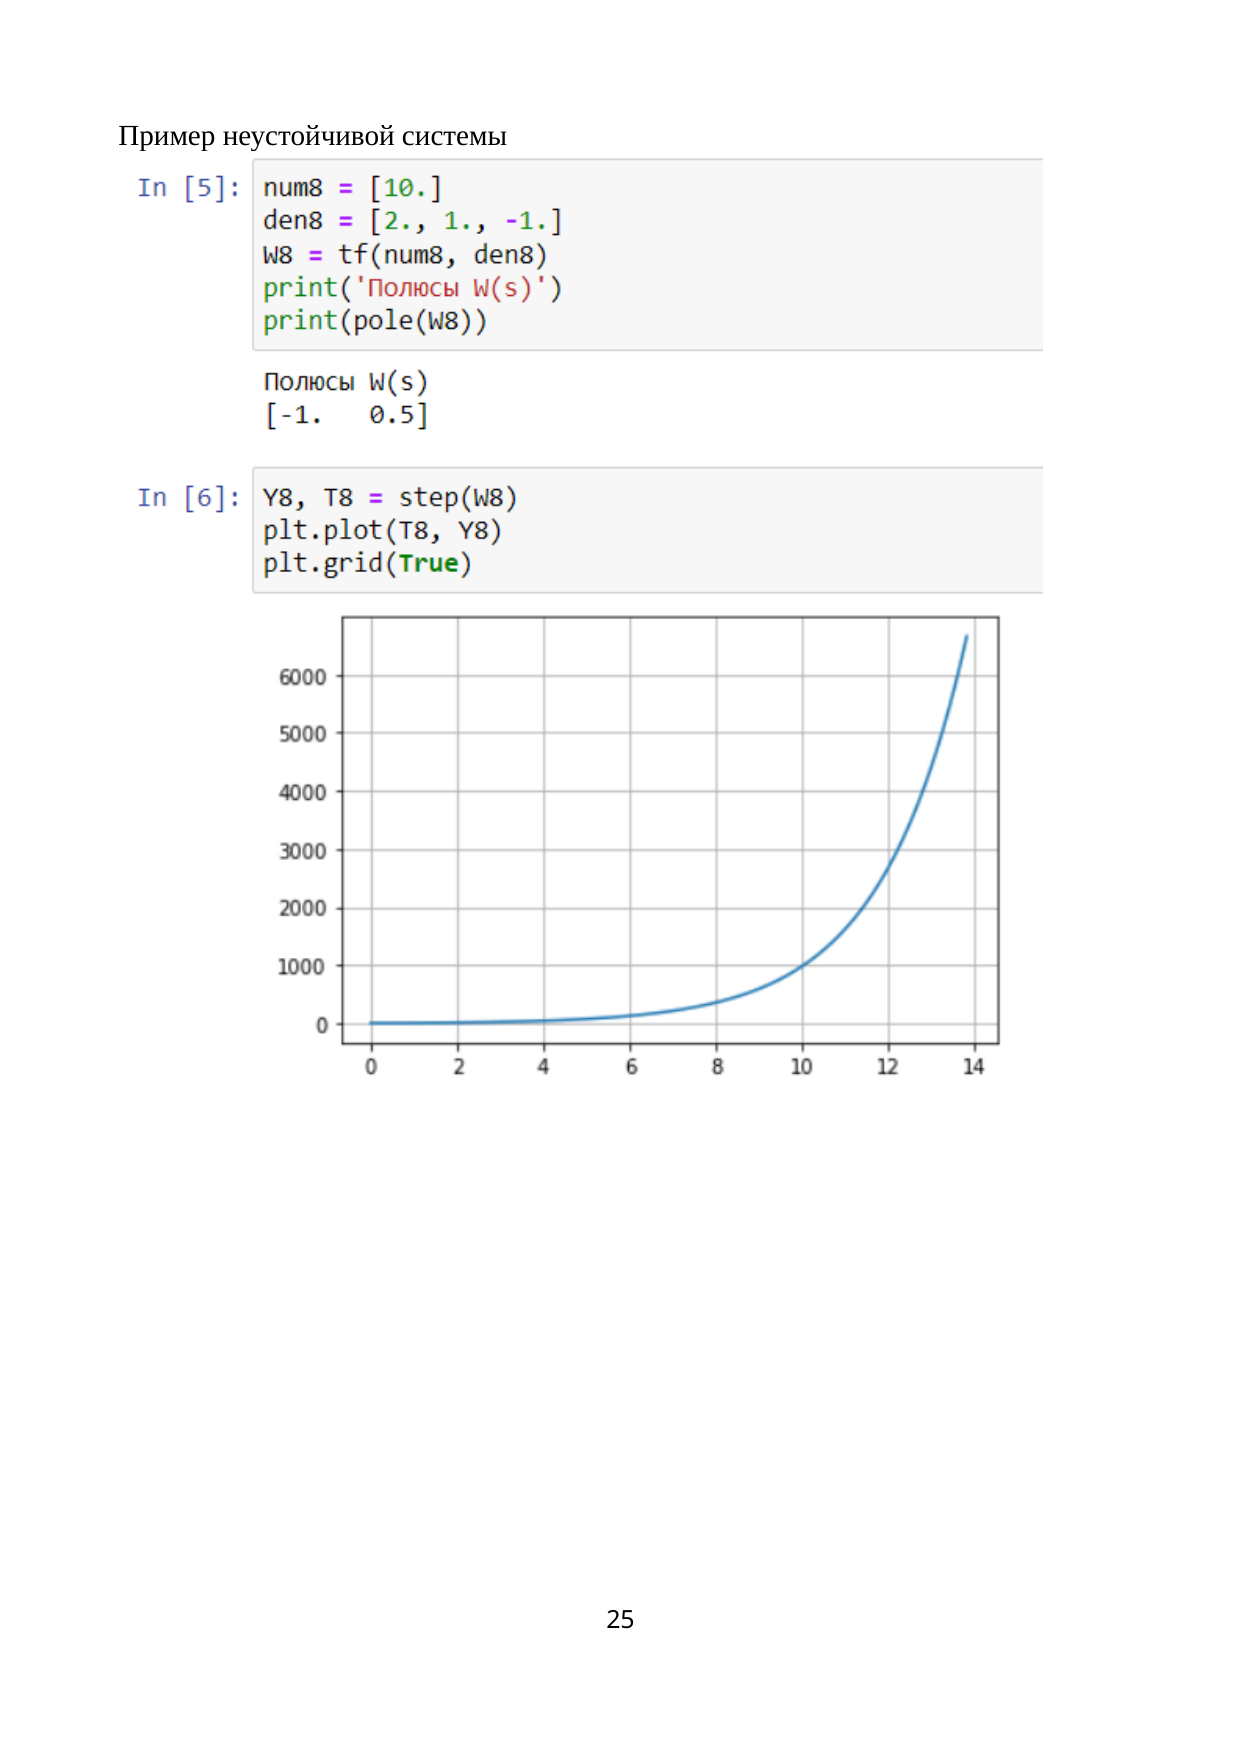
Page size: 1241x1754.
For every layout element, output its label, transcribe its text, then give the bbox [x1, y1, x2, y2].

text Пример неустойчивой системы [118, 118, 1122, 152]
picture [118, 151, 1044, 1101]
